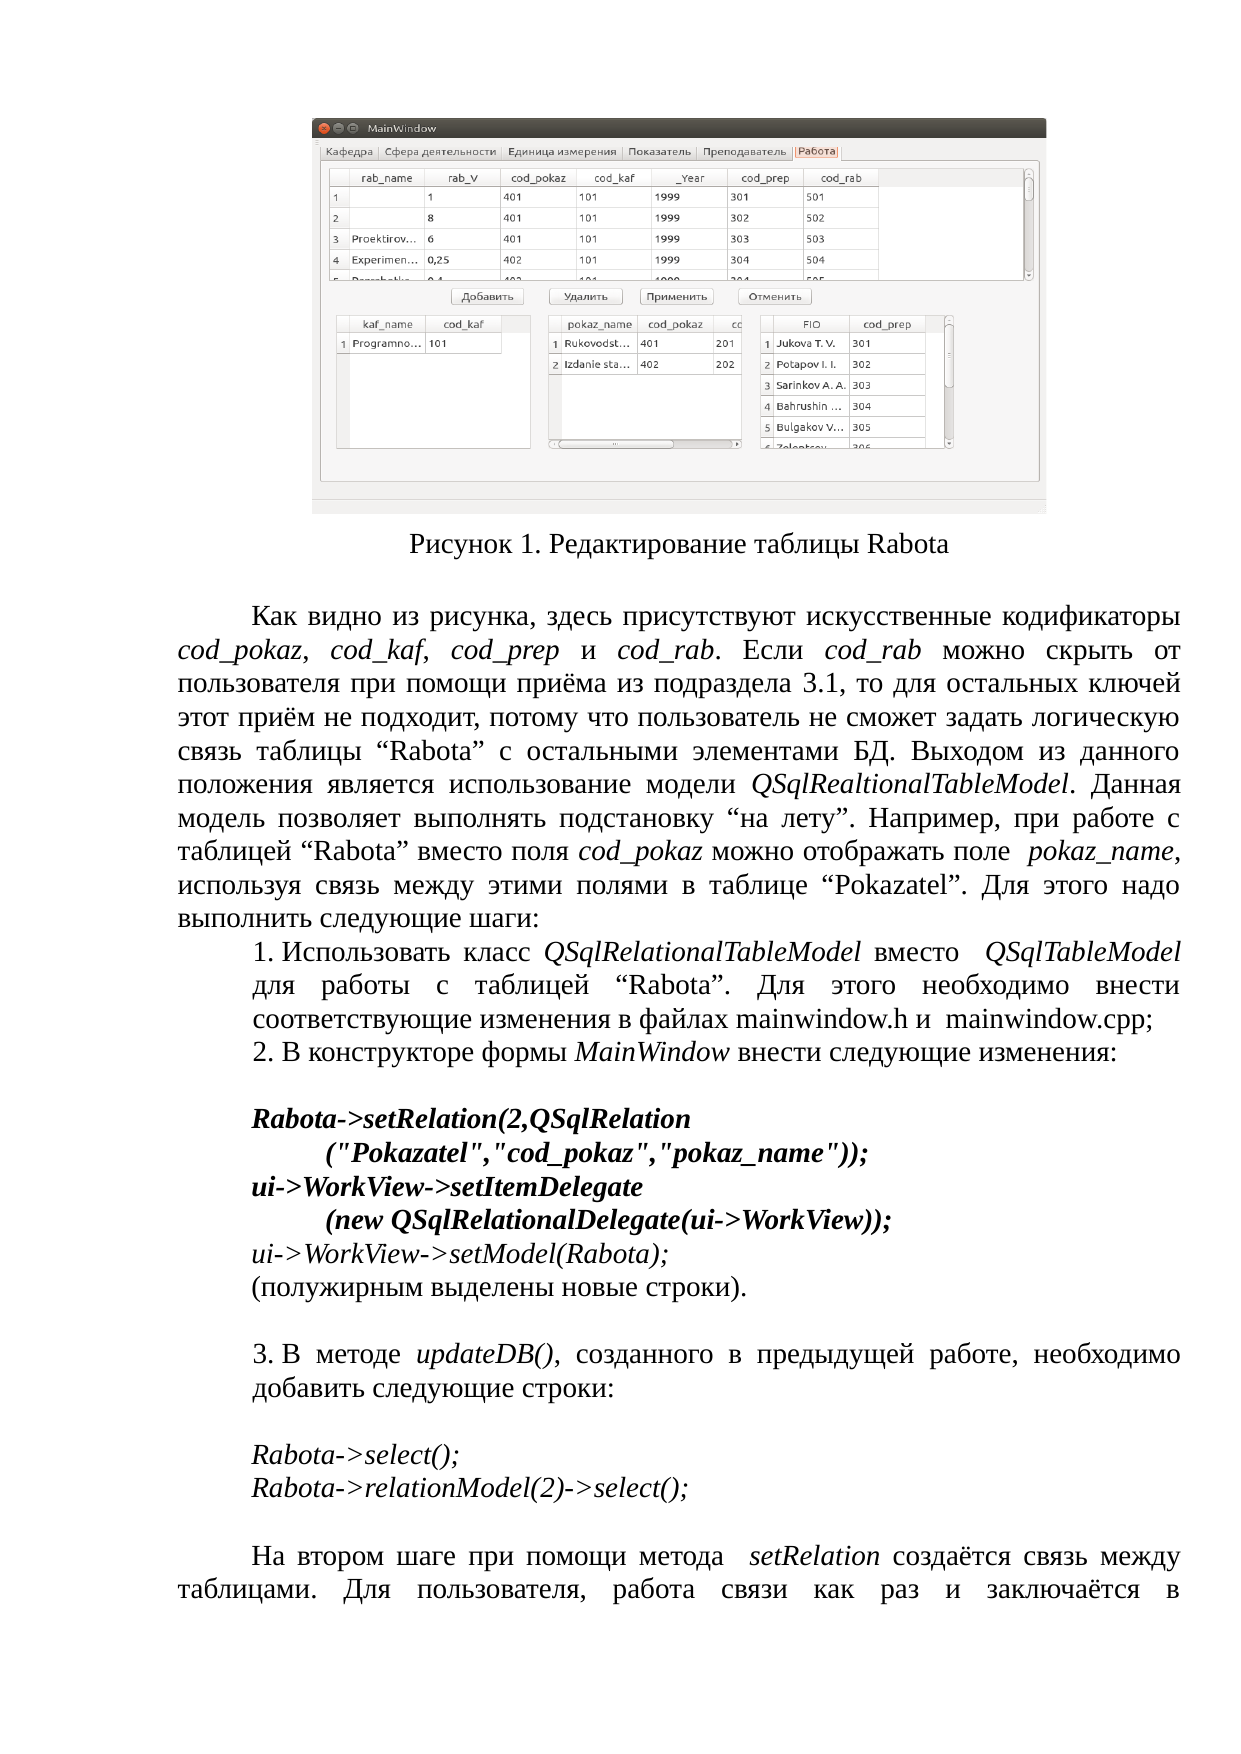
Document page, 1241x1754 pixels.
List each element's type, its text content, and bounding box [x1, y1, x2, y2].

list Использовать класс QSqlRelationalTableModel вместо QSqlTableModel для работы с таблицей “Rabota”. Для этого необходимо внести соответствующие изменения в файлах mainwindow.h и mainwindow.cpp; [252, 934, 1181, 1034]
text На втором шаге при помощи метода setRelation создаётся связь между таблицами. Для пользователя, работа связи как раз и заключаётся в [177, 1538, 1181, 1605]
text Рисунок 1. Редактирование таблицы Rabota [183, 526, 1175, 560]
text (полужирным выделены новые строки). [177, 1269, 1181, 1303]
text Rabota->select(); [177, 1437, 1181, 1471]
list В методе updateDB(), созданного в предыдущей работе, необходимо добавить следующие строки: [252, 1336, 1181, 1403]
text Rabota->relationModel(2)->select(); [177, 1471, 1181, 1504]
text ui->WorkView->setItemDelegate [177, 1169, 1181, 1202]
picture [312, 118, 1047, 514]
text Как видно из рисунка, здесь присутствуют искусственные кодификаторы cod_pokaz, cod_kaf, cod_prep и cod_rab. Если cod_rab можно скрыть от пользователя при помощи приёма из подраздела 3.1, то для остальных ключей этот приём не подходит, потому что пользователь не сможет задать логическую связь таблицы “Rabota” с остальными элементами БД. Выходом из данного положения является использование модели QSqlRealtionalTableModel. Данная модель позволяет выполнять подстановку “на лету”. Например, при работе с таблицей “Rabota” вместо поля cod_pokaz можно отображать поле pokaz_name, используя связь между этими полями в таблице “Pokazatel”. Для этого надо выполнить следующие шаги: [177, 598, 1181, 934]
text Rabota->setRelation(2,QSqlRelation [177, 1102, 1181, 1135]
text (new QSqlRelationalDelegate(ui->WorkView)); [177, 1202, 1181, 1236]
text ("Pokazatel","cod_pokaz","pokaz_name")); [177, 1135, 1181, 1169]
text ui->WorkView->setModel(Rabota); [177, 1236, 1181, 1269]
list В конструкторе формы MainWindow внести следующие изменения: [252, 1034, 1181, 1068]
